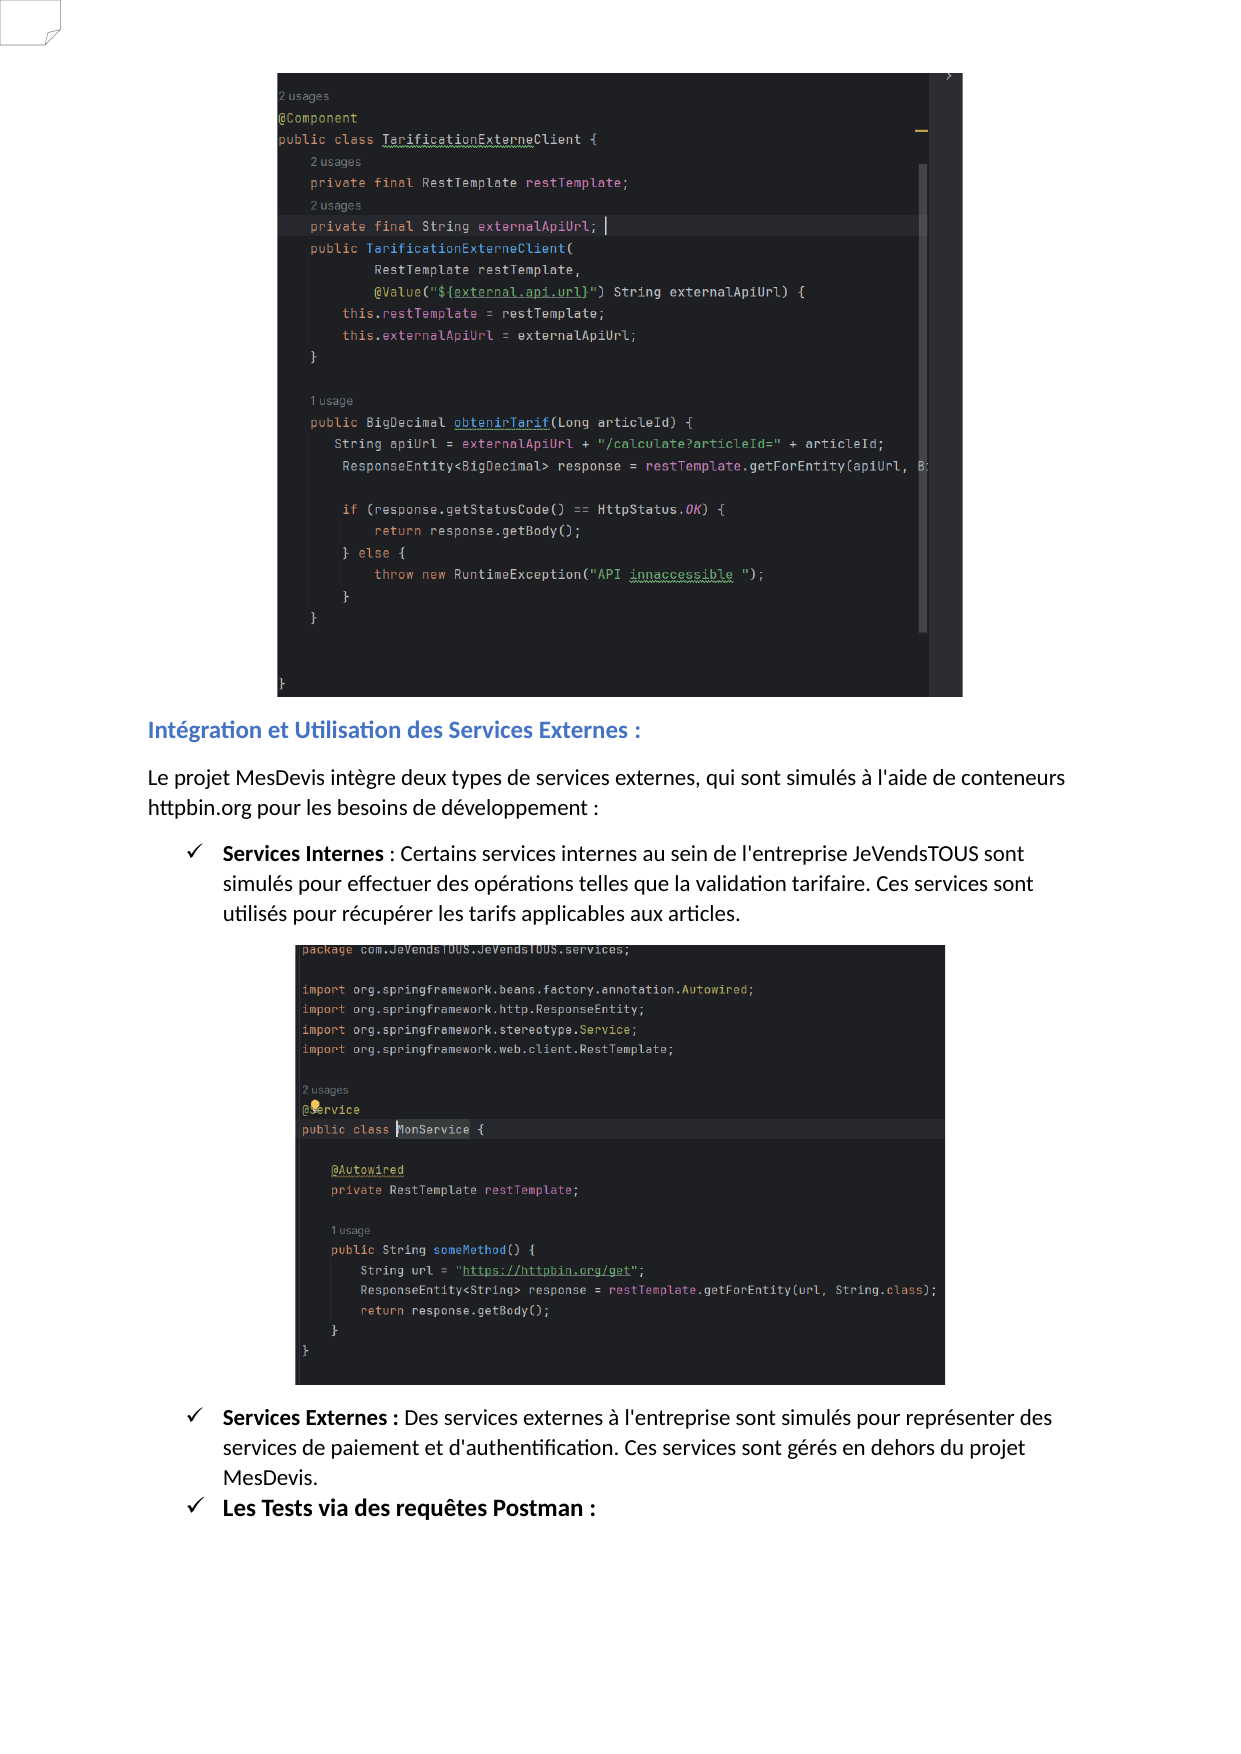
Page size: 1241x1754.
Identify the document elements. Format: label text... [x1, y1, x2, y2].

text Le projet MesDevis intègre deux types de services externes, qui sont simulés à l'aide de conteneurs httpbin.org pour les besoins de développement : [148, 763, 1093, 821]
text Intégration et Utilisation des Services Externes : [148, 714, 1093, 745]
list Services Externes : Des services externes à l'entreprise sont simulés pour représenter des services de paiement et d'authentification. Ces services sont gérés en dehors du projet MesDevis. [185, 1403, 1093, 1491]
list Les Tests via des requêtes Postman : [185, 1492, 1093, 1555]
list Services Internes : Certains services internes au sein de l'entreprise JeVendsTOUS sont simulés pour effectuer des opérations telles que la validation tarifaire. Ces services sont utilisés pour récupérer les tarifs applicables aux articles. [185, 839, 1093, 927]
